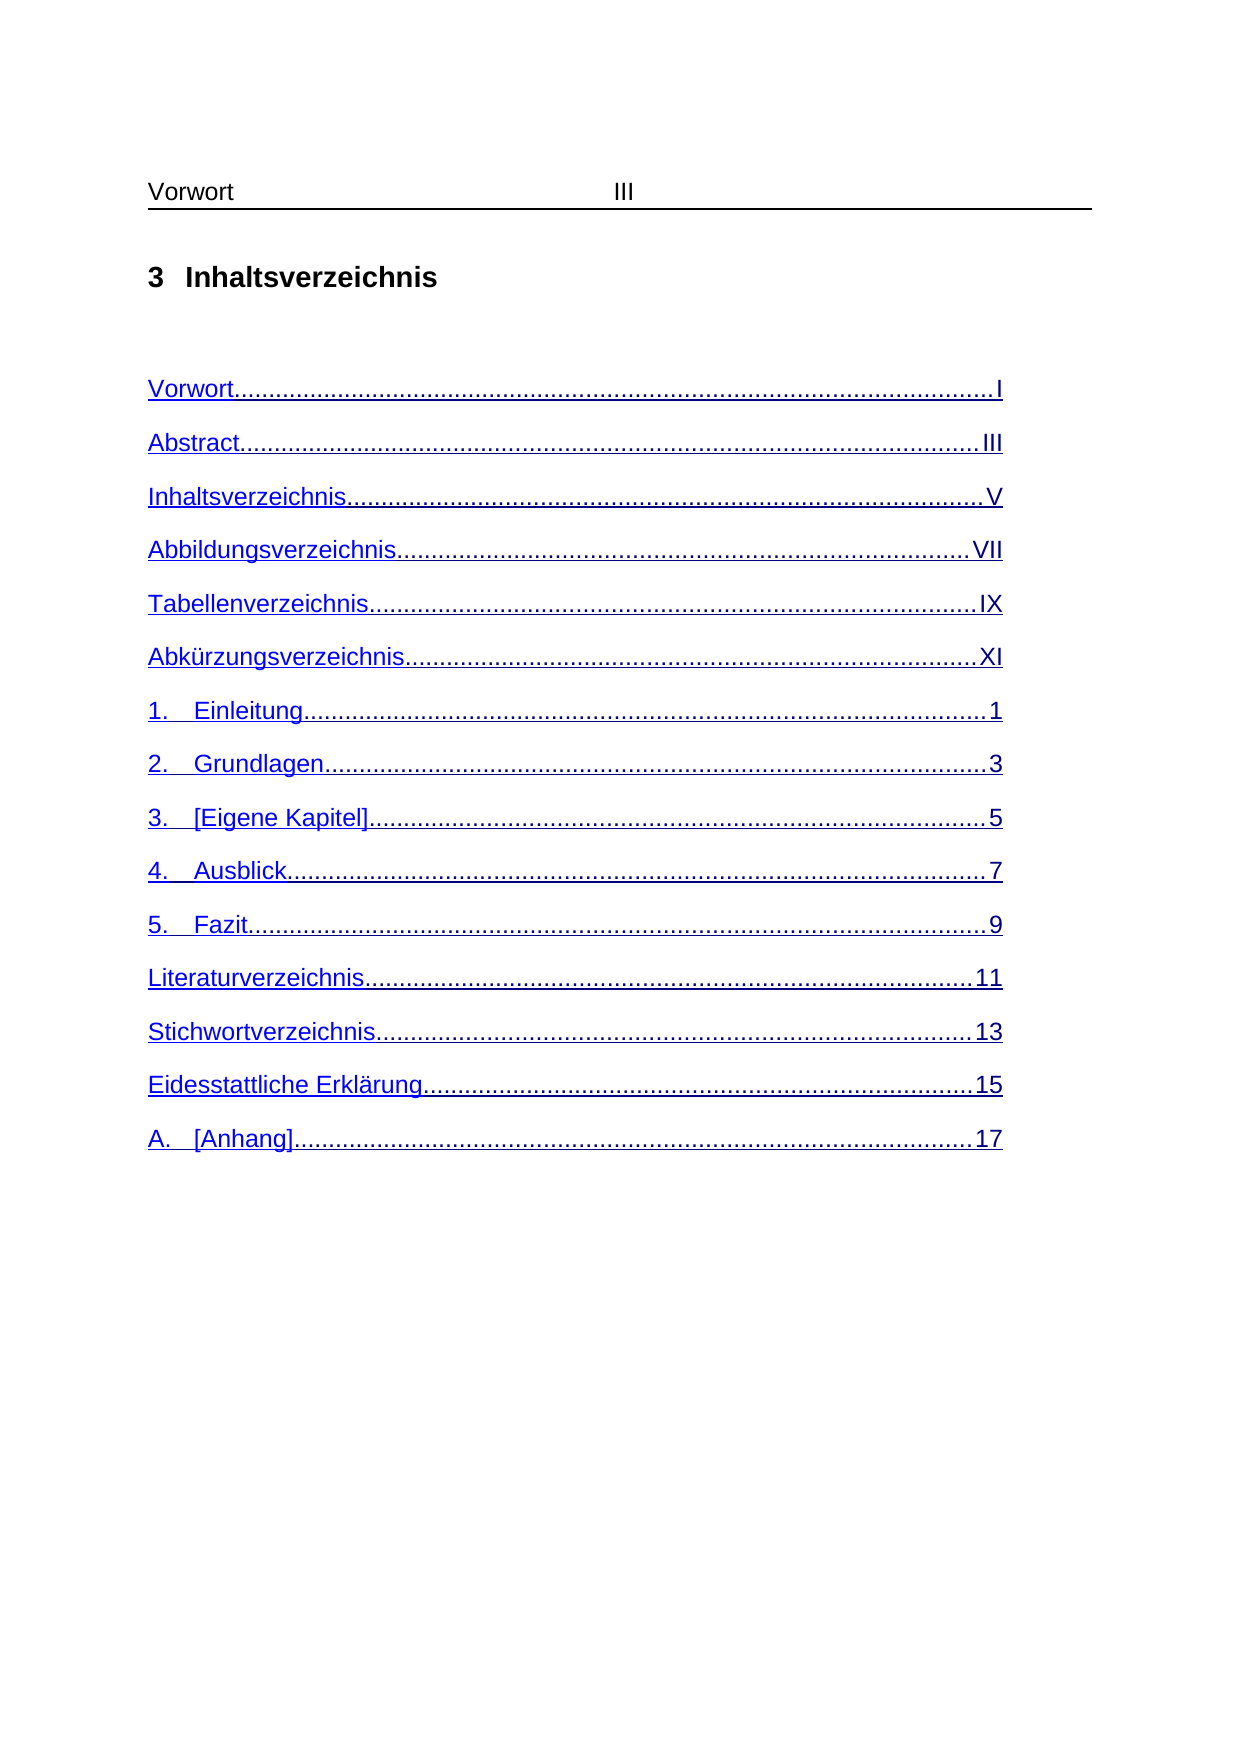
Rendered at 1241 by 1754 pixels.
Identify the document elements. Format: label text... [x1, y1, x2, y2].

text Eidesstattliche Erklärung 15 [148, 1070, 1092, 1099]
text Abstract III [148, 428, 1092, 457]
text Literaturverzeichnis 11 [148, 963, 1092, 992]
text Abkürzungsverzeichnis XI [148, 642, 1092, 671]
subtitle Inhaltsverzeichnis [148, 260, 1092, 294]
text 5. Fazit 9 [148, 910, 1092, 938]
text Abbildungsverzeichnis VII [148, 535, 1092, 564]
text 1. Einleitung 1 [148, 696, 1092, 724]
text 4. Ausblick 7 [148, 856, 1092, 885]
text A. [Anhang] 17 [148, 1124, 1092, 1153]
text Inhaltsverzeichnis V [148, 481, 1092, 510]
text Vorwort I [148, 374, 1092, 403]
text Tabellenverzeichnis IX [148, 588, 1092, 617]
text 2. Grundlagen 3 [148, 749, 1092, 778]
text 3. [Eigene Kapitel] 5 [148, 803, 1092, 831]
text Stichwortverzeichnis 13 [148, 1017, 1092, 1046]
